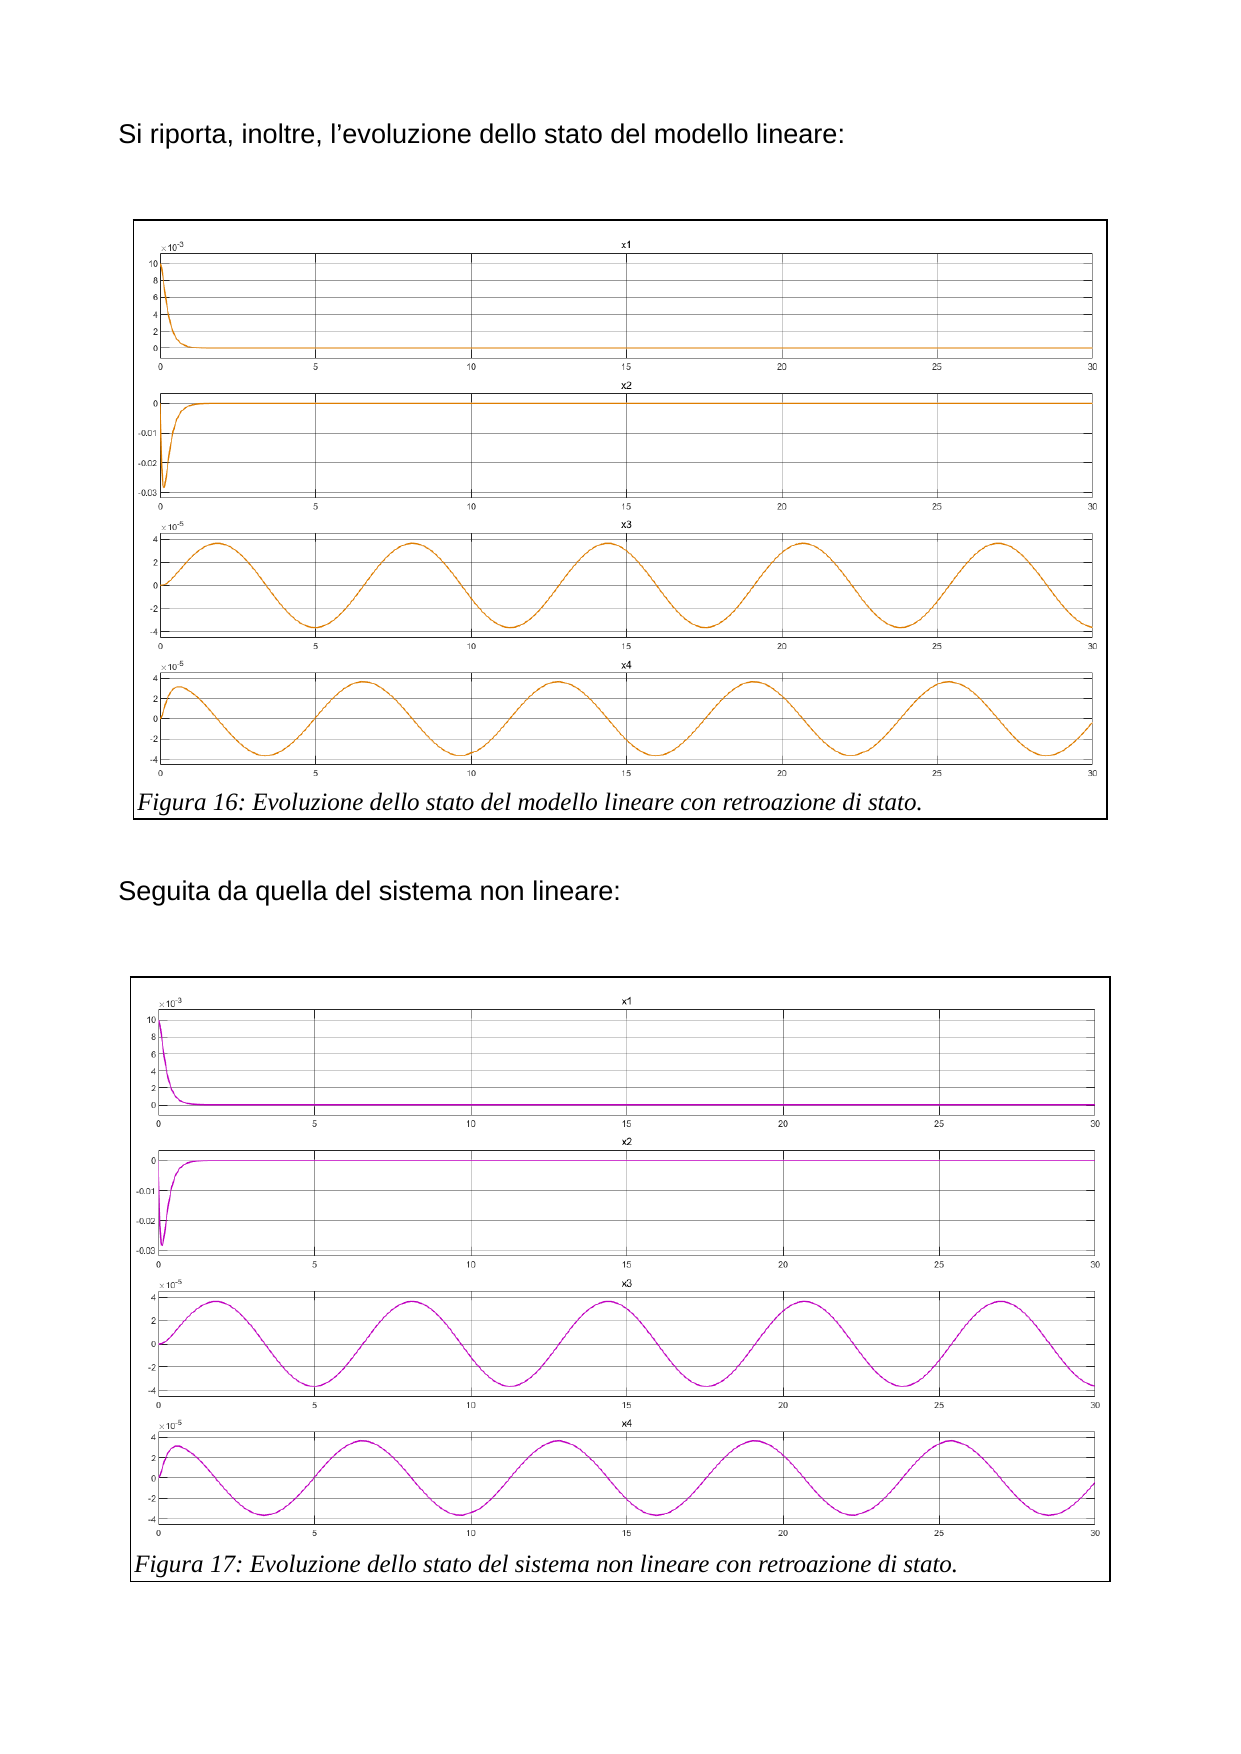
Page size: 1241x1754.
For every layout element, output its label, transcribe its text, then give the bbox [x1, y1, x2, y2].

text Figura 16: Evoluzione dello stato del modello lineare con retroazione di stato. [137, 782, 1103, 815]
picture [134, 993, 1107, 1544]
text Si riporta, inoltre, l’evoluzione dello stato del modello lineare: [118, 118, 1122, 149]
picture [137, 236, 1104, 782]
text Figura 17: Evoluzione dello stato del sistema non lineare con retroazione di stato. [134, 1544, 1106, 1578]
text Seguita da quella del sistema non lineare: [118, 875, 1122, 906]
